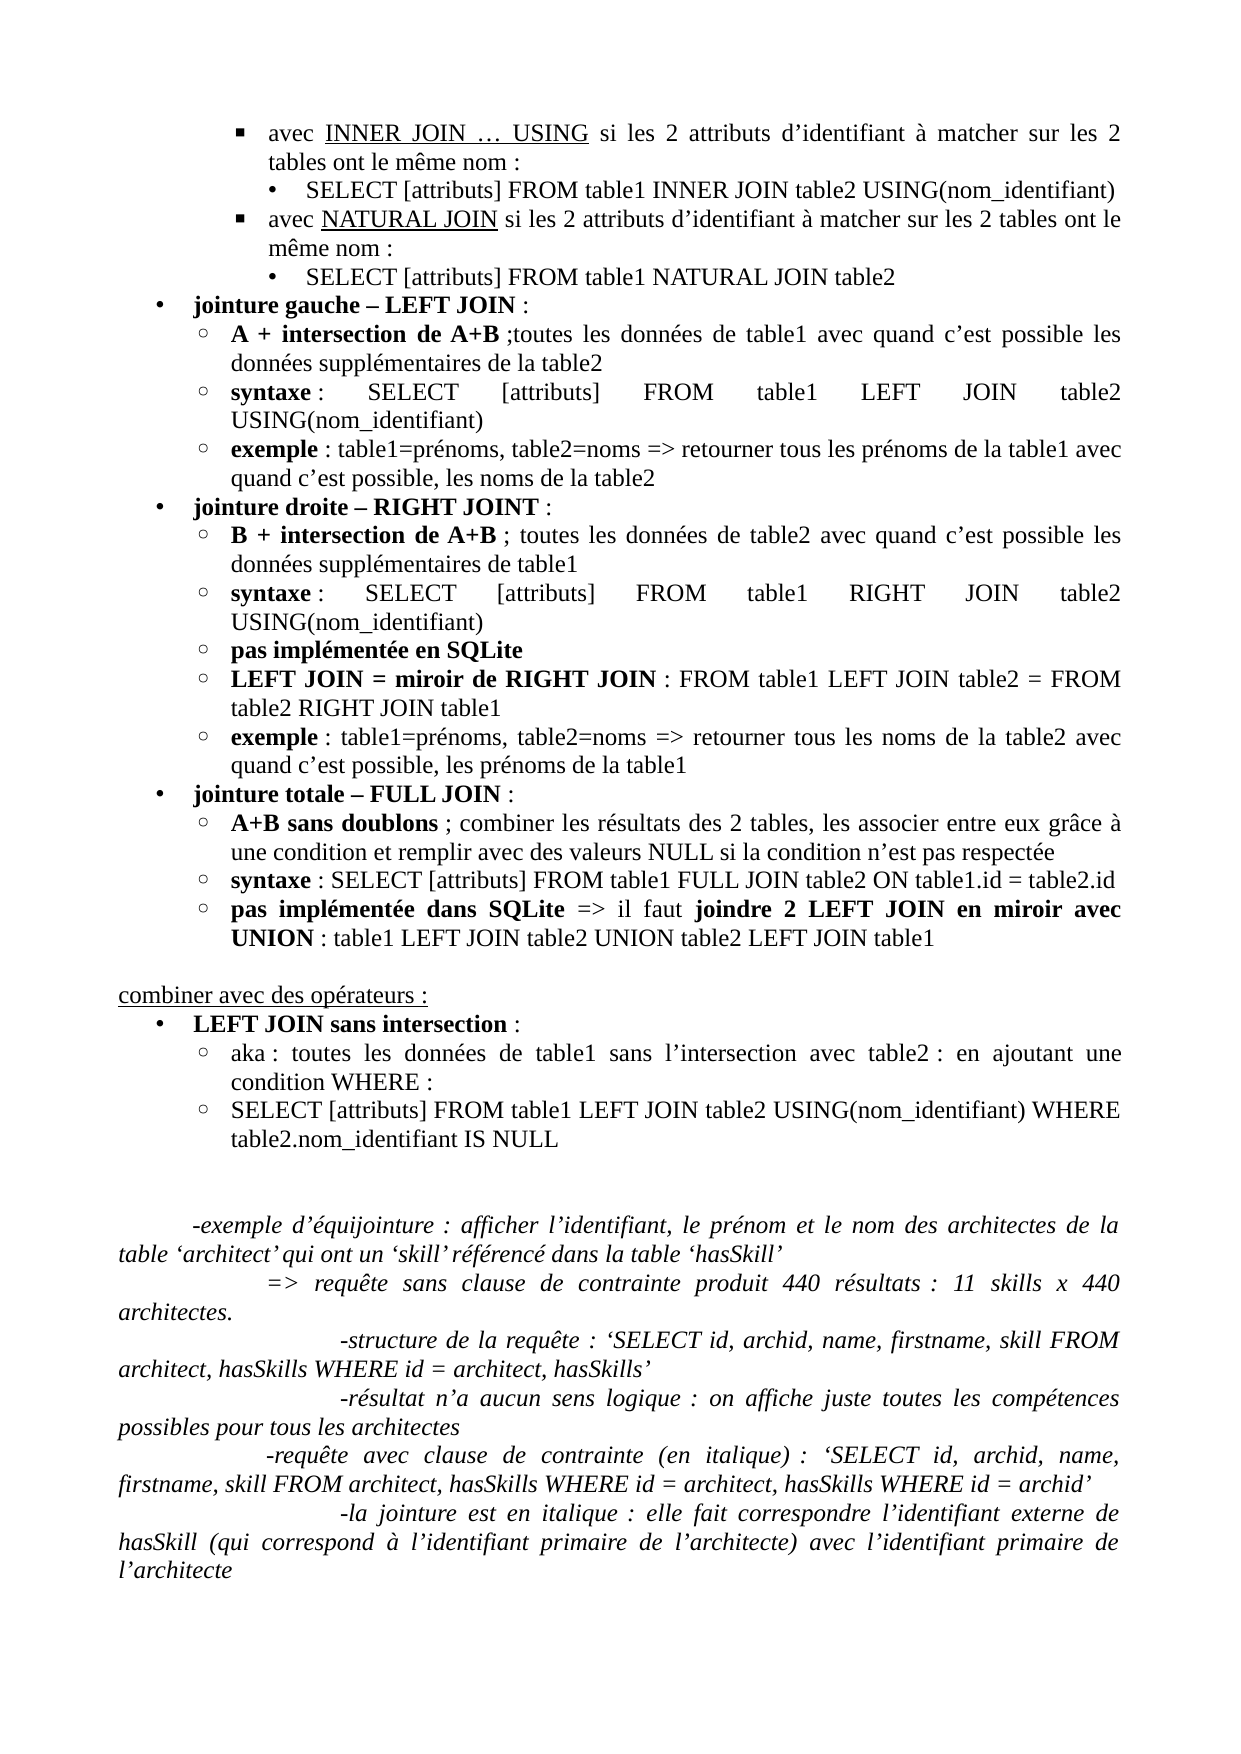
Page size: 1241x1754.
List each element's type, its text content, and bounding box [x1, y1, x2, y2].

list avec NATURAL JOIN si les 2 attributs d’identifiant à matcher sur les 2 tables ont le même nom : [231, 204, 1122, 262]
list SELECT [attributs] FROM table1 NATURAL JOIN table2 [268, 262, 1122, 291]
list jointure gauche – LEFT JOIN : [156, 291, 1122, 319]
list exemple : table1=prénoms, table2=noms => retourner tous les noms de la table2 avec quand c’est possible, les prénoms de la table1 [193, 722, 1122, 779]
list jointure droite – RIGHT JOINT : [156, 492, 1122, 521]
list avec INNER JOIN … USING si les 2 attributs d’identifiant à matcher sur les 2 tables ont le même nom : [231, 118, 1122, 176]
text -la jointure est en italique : elle fait correspondre l’identifiant externe de hasSkill (qui correspond à l’identifiant primaire de l’architecte) avec l’identifiant primaire de l’architecte [118, 1498, 1122, 1584]
list A + intersection de A+B ;toutes les données de table1 avec quand c’est possible les données supplémentaires de la table2 [193, 319, 1122, 377]
list B + intersection de A+B ; toutes les données de table2 avec quand c’est possible les données supplémentaires de table1 [193, 521, 1122, 578]
list aka : toutes les données de table1 sans l’intersection avec table2 : en ajoutant une condition WHERE : [193, 1038, 1122, 1096]
text => requête sans clause de contrainte produit 440 résultats : 11 skills x 440 architectes. [118, 1268, 1122, 1326]
list A+B sans doublons ; combiner les résultats des 2 tables, les associer entre eux grâce à une condition et remplir avec des valeurs NULL si la condition n’est pas respectée [193, 808, 1122, 866]
list LEFT JOIN sans intersection : [156, 1009, 1122, 1038]
list LEFT JOIN = miroir de RIGHT JOIN : FROM table1 LEFT JOIN table2 = FROM table2 RIGHT JOIN table1 [193, 664, 1122, 722]
list pas implémentée en SQLite [193, 636, 1122, 664]
list exemple : table1=prénoms, table2=noms => retourner tous les prénoms de la table1 avec quand c’est possible, les noms de la table2 [193, 434, 1122, 492]
list SELECT [attributs] FROM table1 INNER JOIN table2 USING(nom_identifiant) [268, 176, 1122, 204]
list pas implémentée dans SQLite => il faut joindre 2 LEFT JOIN en miroir avec UNION : table1 LEFT JOIN table2 UNION table2 LEFT JOIN table1 [193, 894, 1122, 952]
list syntaxe : SELECT [attributs] FROM table1 FULL JOIN table2 ON table1.id = table2.id [193, 866, 1122, 894]
text -structure de la requête : ‘SELECT id, archid, name, firstname, skill FROM architect, hasSkills WHERE id = architect, hasSkills’ [118, 1326, 1122, 1383]
text -requête avec clause de contrainte (en italique) : ‘SELECT id, archid, name, firstname, skill FROM architect, hasSkills WHERE id = architect, hasSkills WHERE id = archid’ [118, 1441, 1122, 1498]
text -résultat n’a aucun sens logique : on affiche juste toutes les compétences possibles pour tous les architectes [118, 1383, 1122, 1441]
text combiner avec des opérateurs : [118, 981, 1122, 1009]
list jointure totale – FULL JOIN : [156, 779, 1122, 808]
list syntaxe : SELECT [attributs] FROM table1 RIGHT JOIN table2 USING(nom_identifiant) [193, 578, 1122, 636]
list syntaxe : SELECT [attributs] FROM table1 LEFT JOIN table2 USING(nom_identifiant) [193, 377, 1122, 434]
list SELECT [attributs] FROM table1 LEFT JOIN table2 USING(nom_identifiant) WHERE table2.nom_identifiant IS NULL [193, 1096, 1122, 1153]
text -exemple d’équijointure : afficher l’identifiant, le prénom et le nom des architectes de la table ‘architect’ qui ont un ‘skill’ référencé dans la table ‘hasSkill’ [118, 1211, 1122, 1268]
